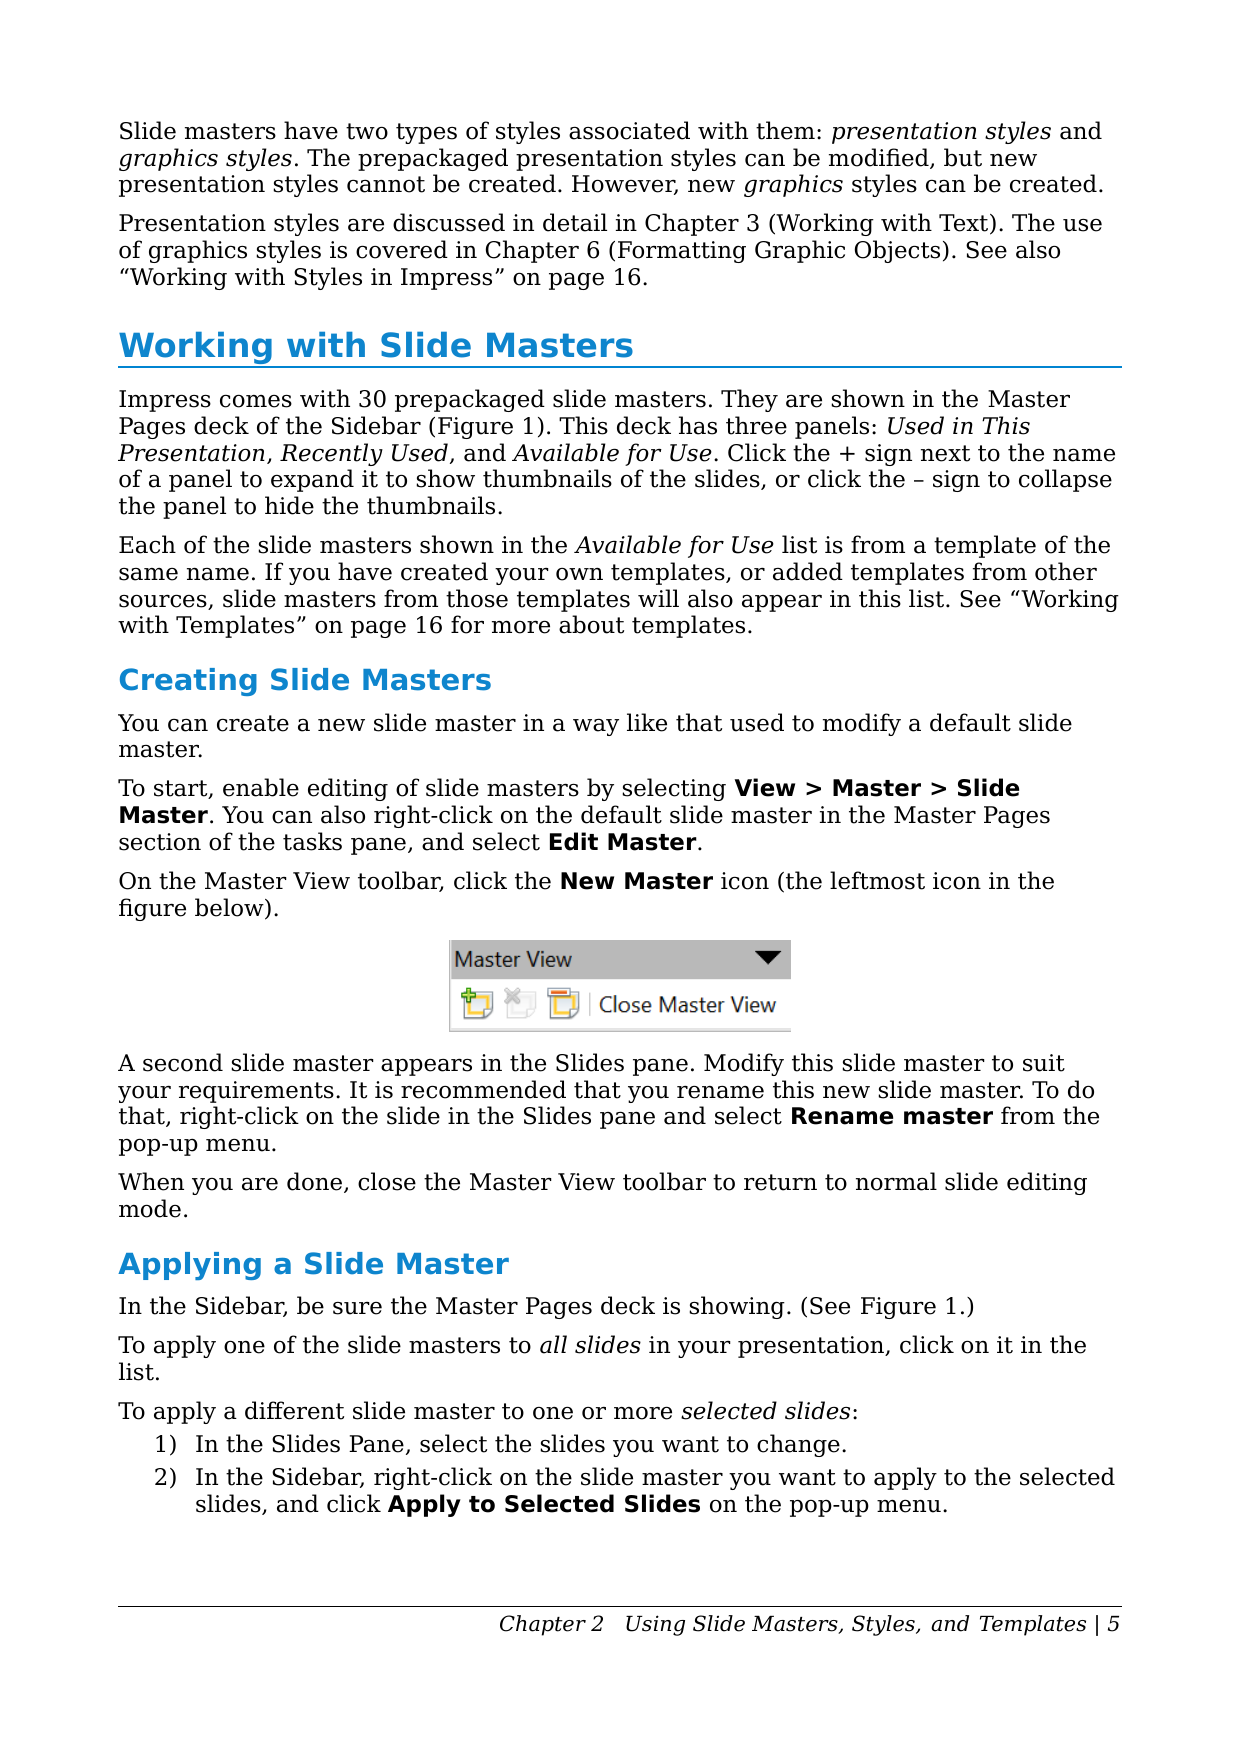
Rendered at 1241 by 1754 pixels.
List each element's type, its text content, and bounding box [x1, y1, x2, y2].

text When you are done, close the Master View toolbar to return to normal slide editing mode. [118, 1169, 1122, 1223]
text On the Master View toolbar, click the New Master icon (the leftmost icon in the figure below). [118, 868, 1122, 921]
text Impress comes with 30 prepackaged slide masters. They are shown in the Master Pages deck of the Sidebar (Figure 1). This deck has three panels: Used in This Presentation, Recently Used, and Available for Use. Click the + sign next to the name of a panel to expand it to show thumbnails of the slides, or click the – sign to collapse the panel to hide the thumbnails. [118, 387, 1122, 520]
text You can create a new slide master in a way like that used to modify a default slide master. [118, 710, 1122, 763]
subtitle Applying a Slide Master [118, 1247, 1122, 1281]
text Presentation styles are discussed in detail in Chapter 3 (Working with Text). The use of graphics styles is covered in Chapter 6 (Formatting Graphic Objects). See also “Working with Styles in Impress” on page 16. [118, 211, 1122, 291]
list In the Slides Pane, select the slides you want to change. [177, 1431, 1122, 1458]
text Each of the slide masters shown in the Available for Use list is from a template of the same name. If you have created your own templates, or added templates from other sources, slide masters from those templates will also appear in this list. See “Working with Templates” on page 16 for more about templates. [118, 532, 1122, 639]
text In the Sidebar, be sure the Master Pages deck is showing. (See Figure 1.) [118, 1293, 1122, 1320]
list To apply a different slide master to one or more selected slides: [118, 1398, 1122, 1425]
subtitle Working with Slide Masters [118, 327, 1122, 366]
text Slide masters have two types of styles associated with them: presentation styles and graphics styles. The prepackaged presentation styles can be modified, but new presentation styles cannot be created. However, new graphics styles can be created. [118, 118, 1122, 198]
text A second slide master appears in the Slides pane. Modify this slide master to suit your requirements. It is recommended that you rename this new slide master. To do that, right-click on the slide in the Slides pane and select Rename master from the pop-up menu. [118, 1050, 1122, 1157]
subtitle Creating Slide Masters [118, 663, 1122, 697]
text To start, enable editing of slide masters by selecting View > Master > Slide Master. You can also right-click on the default slide master in the Master Pages section of the tasks pane, and select Edit Master. [118, 776, 1122, 856]
text To apply one of the slide masters to all slides in your presentation, click on it in the list. [118, 1332, 1122, 1386]
picture [449, 940, 791, 1032]
list In the Sidebar, right-click on the slide master you want to apply to the selected slides, and click Apply to Selected Slides on the pop-up menu. [177, 1464, 1122, 1518]
